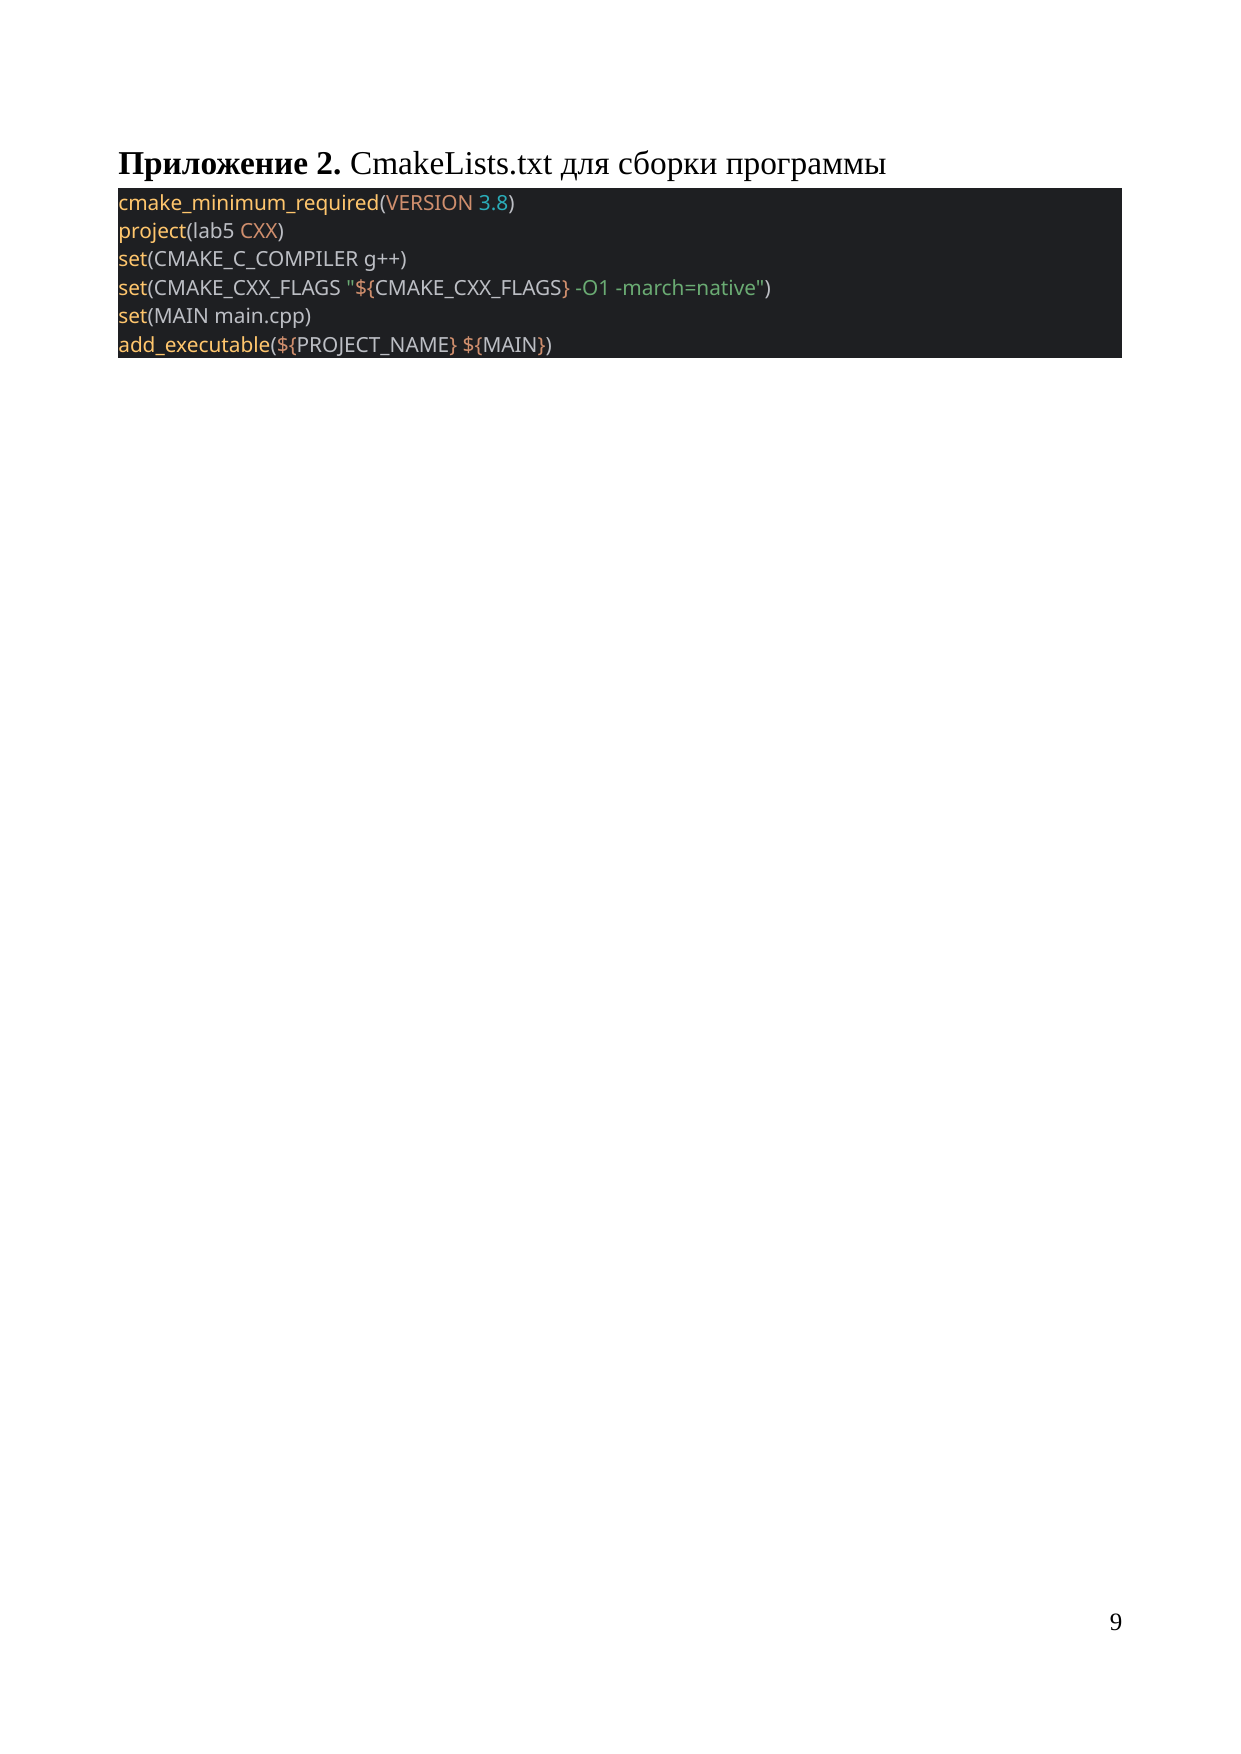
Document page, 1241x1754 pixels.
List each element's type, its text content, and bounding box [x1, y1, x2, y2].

subtitle Приложение 2. CmakeLists.txt для сборки программы [118, 143, 1122, 181]
text cmake_minimum_required(VERSION 3.8) project(lab5 CXX) set(CMAKE_C_COMPILER g++) set(CMAKE_CXX_FLAGS "${CMAKE_CXX_FLAGS} -O1 -march=native") set(MAIN main.cpp) add_executable(${PROJECT_NAME} ${MAIN}) [118, 188, 1122, 358]
